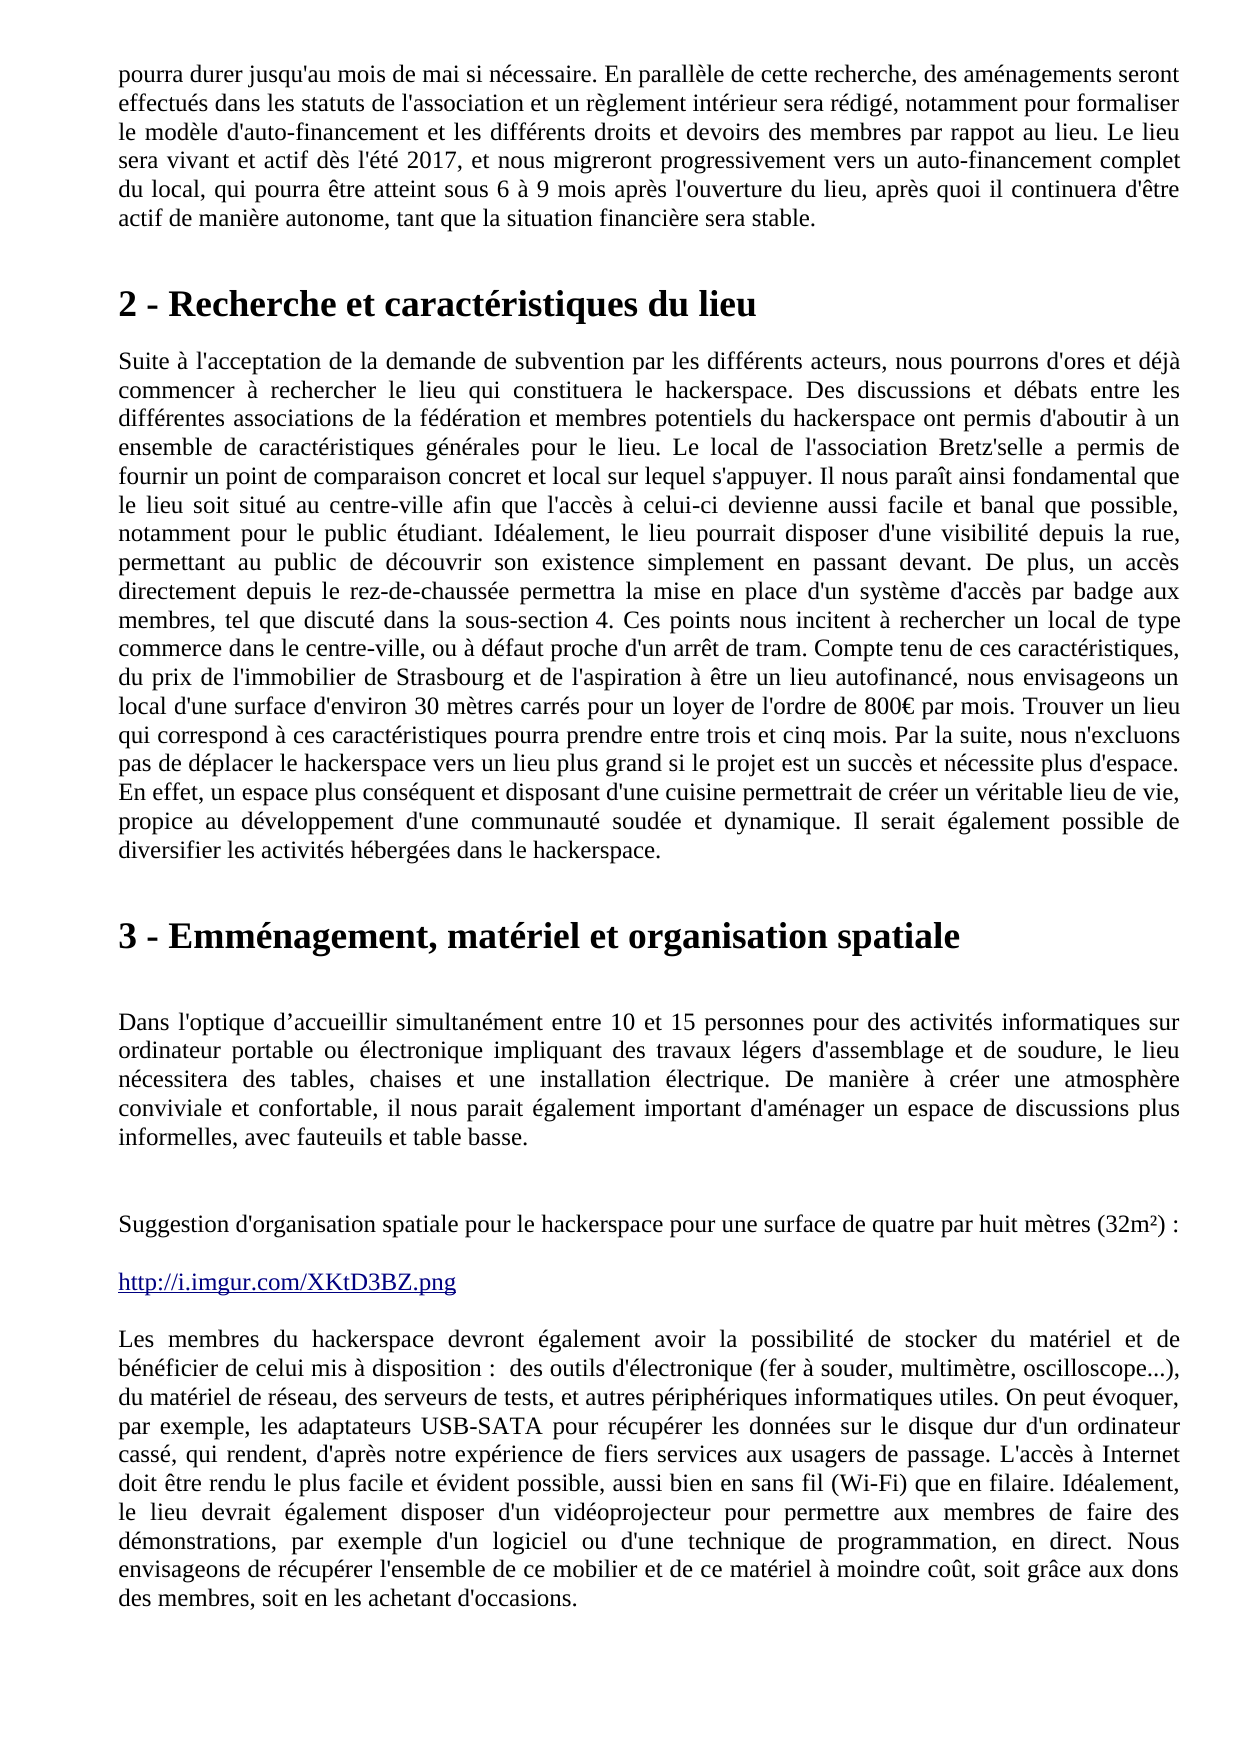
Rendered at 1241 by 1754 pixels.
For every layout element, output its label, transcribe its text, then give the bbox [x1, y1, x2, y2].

text Suggestion d'organisation spatiale pour le hackerspace pour une surface de quatre par huit mètres (32m²) : [118, 1180, 1181, 1237]
text pourra durer jusqu'au mois de mai si nécessaire. En parallèle de cette recherche, des aménagements seront effectués dans les statuts de l'association et un règlement intérieur sera rédigé, notamment pour formaliser le modèle d'auto-financement et les différents droits et devoirs des membres par rappot au lieu. Le lieu sera vivant et actif dès l'été 2017, et nous migreront progressivement vers un auto-financement complet du local, qui pourra être atteint sous 6 à 9 mois après l'ouverture du lieu, après quoi il continuera d'être actif de manière autonome, tant que la situation financière sera stable. [118, 59, 1181, 232]
subtitle 3 - Emménagement, matériel et organisation spatiale [118, 914, 1181, 957]
text Dans l'optique d’accueillir simultanément entre 10 et 15 personnes pour des activités informatiques sur ordinateur portable ou électronique impliquant des travaux légers d'assemblage et de soudure, le lieu nécessitera des tables, chaises et une installation électrique. De manière à créer une atmosphère conviviale et confortable, il nous parait également important d'aménager un espace de discussions plus informelles, avec fauteuils et table basse. [118, 978, 1181, 1151]
subtitle 2 - Recherche et caractéristiques du lieu [118, 282, 1181, 325]
text http://i.imgur.com/XKtD3BZ.png Les membres du hackerspace devront également avoir la possibilité de stocker du matériel et de bénéficier de celui mis à disposition : des outils d'électronique (fer à souder, multimètre, oscilloscope...), du matériel de réseau, des serveurs de tests, et autres périphériques informatiques utiles. On peut évoquer, par exemple, les adaptateurs USB-SATA pour récupérer les données sur le disque dur d'un ordinateur cassé, qui rendent, d'après notre expérience de fiers services aux usagers de passage. L'accès à Internet doit être rendu le plus facile et évident possible, aussi bien en sans fil (Wi-Fi) que en filaire. Idéalement, le lieu devrait également disposer d'un vidéoprojecteur pour permettre aux membres de faire des démonstrations, par exemple d'un logiciel ou d'une technique de programmation, en direct. Nous envisageons de récupérer l'ensemble de ce mobilier et de ce matériel à moindre coût, soit grâce aux dons des membres, soit en les achetant d'occasions. [118, 1267, 1181, 1612]
text Suite à l'acceptation de la demande de subvention par les différents acteurs, nous pourrons d'ores et déjà commencer à rechercher le lieu qui constituera le hackerspace. Des discussions et débats entre les différentes associations de la fédération et membres potentiels du hackerspace ont permis d'aboutir à un ensemble de caractéristiques générales pour le lieu. Le local de l'association Bretz'selle a permis de fournir un point de comparaison concret et local sur lequel s'appuyer. Il nous paraît ainsi fondamental que le lieu soit situé au centre-ville afin que l'accès à celui-ci devienne aussi facile et banal que possible, notamment pour le public étudiant. Idéalement, le lieu pourrait disposer d'une visibilité depuis la rue, permettant au public de découvrir son existence simplement en passant devant. De plus, un accès directement depuis le rez-de-chaussée permettra la mise en place d'un système d'accès par badge aux membres, tel que discuté dans la sous-section 4. Ces points nous incitent à rechercher un local de type commerce dans le centre-ville, ou à défaut proche d'un arrêt de tram. Compte tenu de ces caractéristiques, du prix de l'immobilier de Strasbourg et de l'aspiration à être un lieu autofinancé, nous envisageons un local d'une surface d'environ 30 mètres carrés pour un loyer de l'ordre de 800€ par mois. Trouver un lieu qui correspond à ces caractéristiques pourra prendre entre trois et cinq mois. Par la suite, nous n'excluons pas de déplacer le hackerspace vers un lieu plus grand si le projet est un succès et nécessite plus d'espace. En effet, un espace plus conséquent et disposant d'une cuisine permettrait de créer un véritable lieu de vie, propice au développement d'une communauté soudée et dynamique. Il serait également possible de diversifier les activités hébergées dans le hackerspace. [118, 346, 1181, 863]
